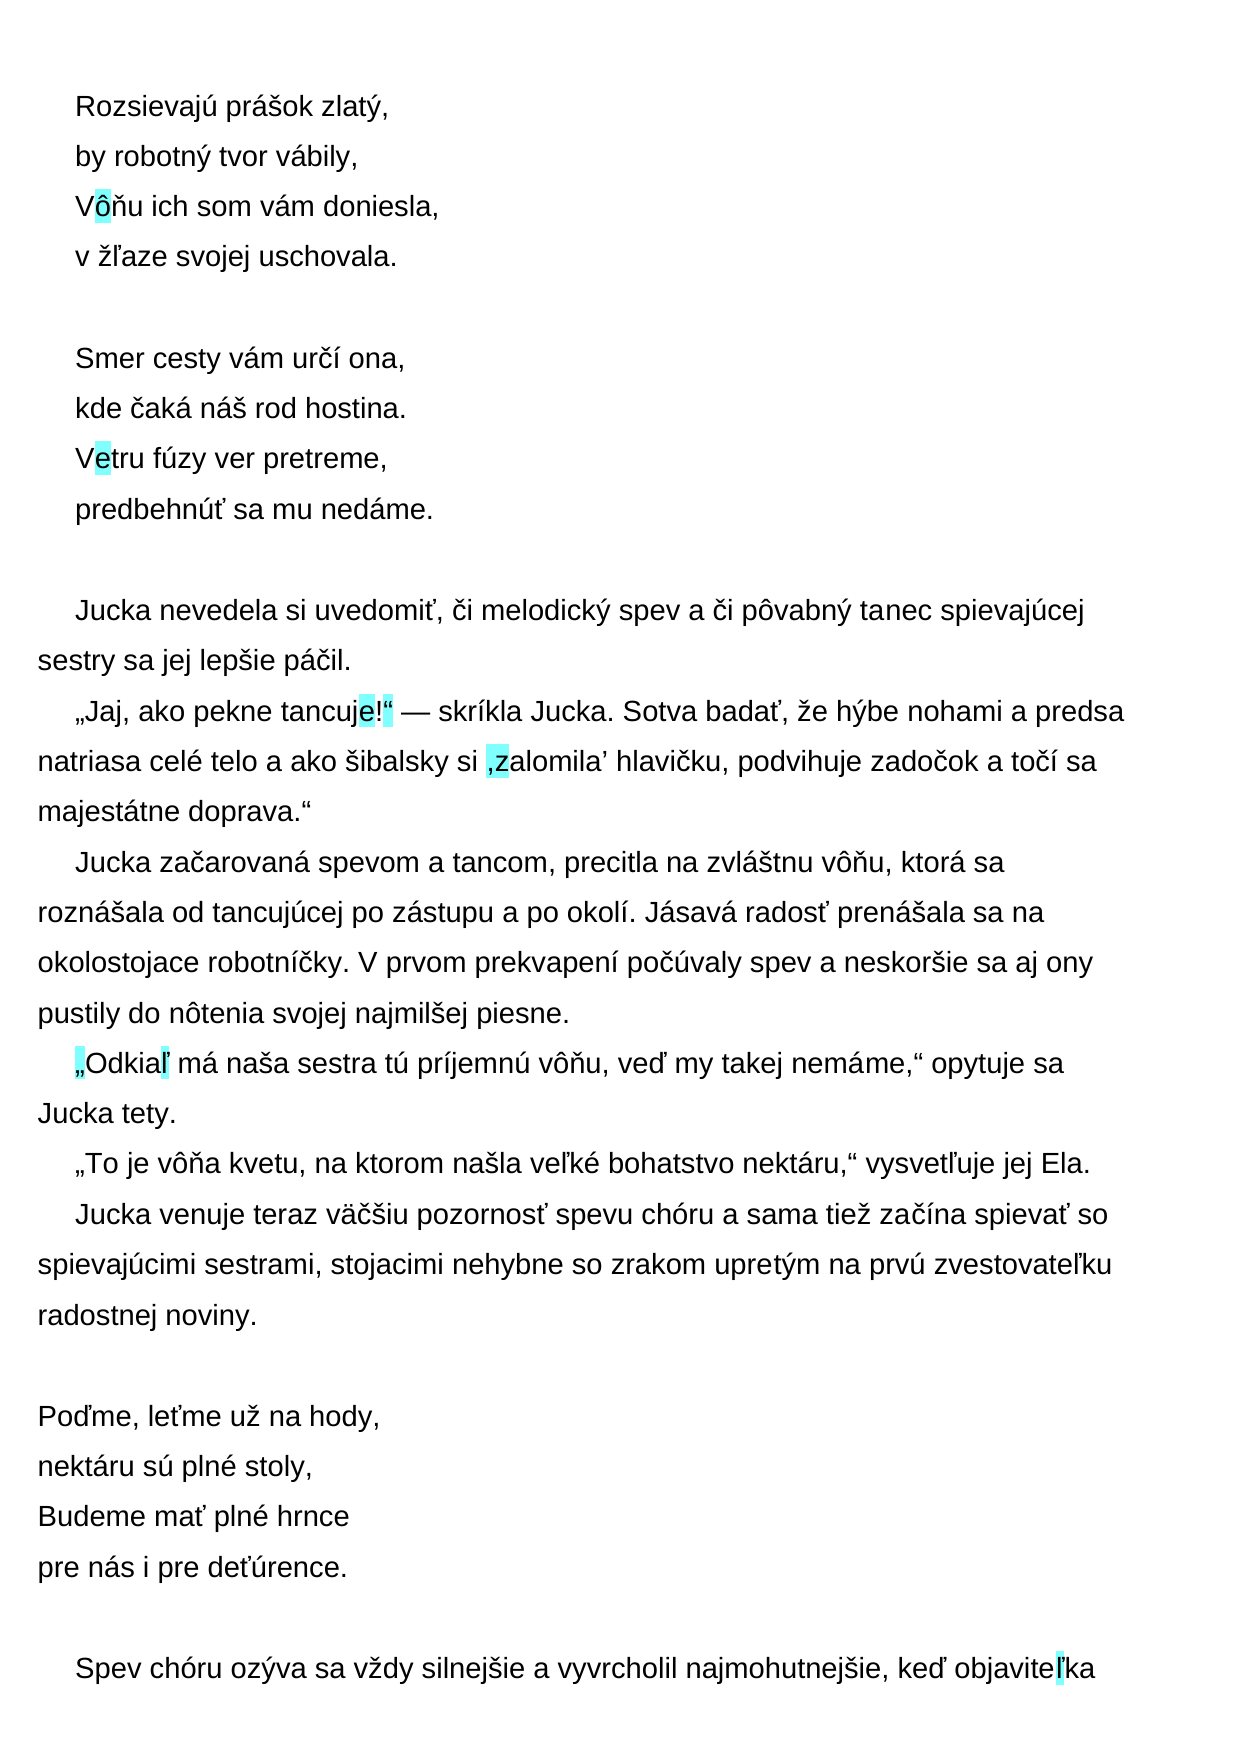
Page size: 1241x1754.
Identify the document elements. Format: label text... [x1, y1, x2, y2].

text „Odkiaľ má naša sestra tú príjemnú vôňu, veď my takej nemá­me,“ opytuje sa Jucka tety. [37, 1046, 1130, 1130]
text kde čaká náš rod hostina. [37, 391, 1130, 425]
text „Jaj, ako pekne tancuje!“ — skríkla Jucka. Sotva badať, že hýbe nohami a predsa natriasa celé telo a ako šibalsky si ,zalomila’ hlavičku, podvihuje zadočok a točí sa majestátne doprava.“ [37, 694, 1130, 828]
text pre nás i pre deťúrence. [37, 1550, 1130, 1583]
text Jucka nevedela si uvedomiť, či melodický spev a či pôvabný ta­nec spievajúcej sestry sa jej lepšie páčil. [37, 593, 1130, 677]
text Budeme mať plné hrnce [37, 1499, 1130, 1533]
text Rozsievajú prášok zlatý, [37, 88, 1130, 122]
text v žľaze svojej uschovala. [37, 239, 1130, 273]
text Spev chóru ozýva sa vždy silnejšie a vyvrcholil najmohutnejšie, keď objaviteľka [37, 1651, 1130, 1685]
text Vôňu ich som vám doniesla, [37, 189, 1130, 223]
text nektáru sú plné stoly, [37, 1449, 1130, 1483]
text Jucka venuje teraz väčšiu pozornosť spevu chóru a sama tiež za­čína spievať so spievajúcimi sestrami, stojacimi nehybne so zrakom upre­tým na prvú zvestovateľku radostnej noviny. [37, 1197, 1130, 1331]
text Smer cesty vám určí ona, [37, 341, 1130, 374]
text Poďme, leťme už na hody, [37, 1399, 1130, 1432]
text Vetru fúzy ver pretreme, [37, 441, 1130, 475]
text predbehnúť sa mu nedáme. [37, 492, 1130, 525]
text by robotný tvor vábily, [37, 139, 1130, 172]
text Jucka začarovaná spevom a tancom, precitla na zvláštnu vôňu, ktorá sa roznášala od tancujúcej po zástupu a po okolí. Jásavá radosť prenášala sa na okolostojace robotníčky. V prvom prekvapení počúvaly spev a neskoršie sa aj ony pustily do nôtenia svojej najmilšej piesne. [37, 845, 1130, 1029]
text „To je vôňa kvetu, na ktorom našla veľké bohatstvo nektáru,“ vysvetľuje jej Ela. [37, 1147, 1130, 1180]
